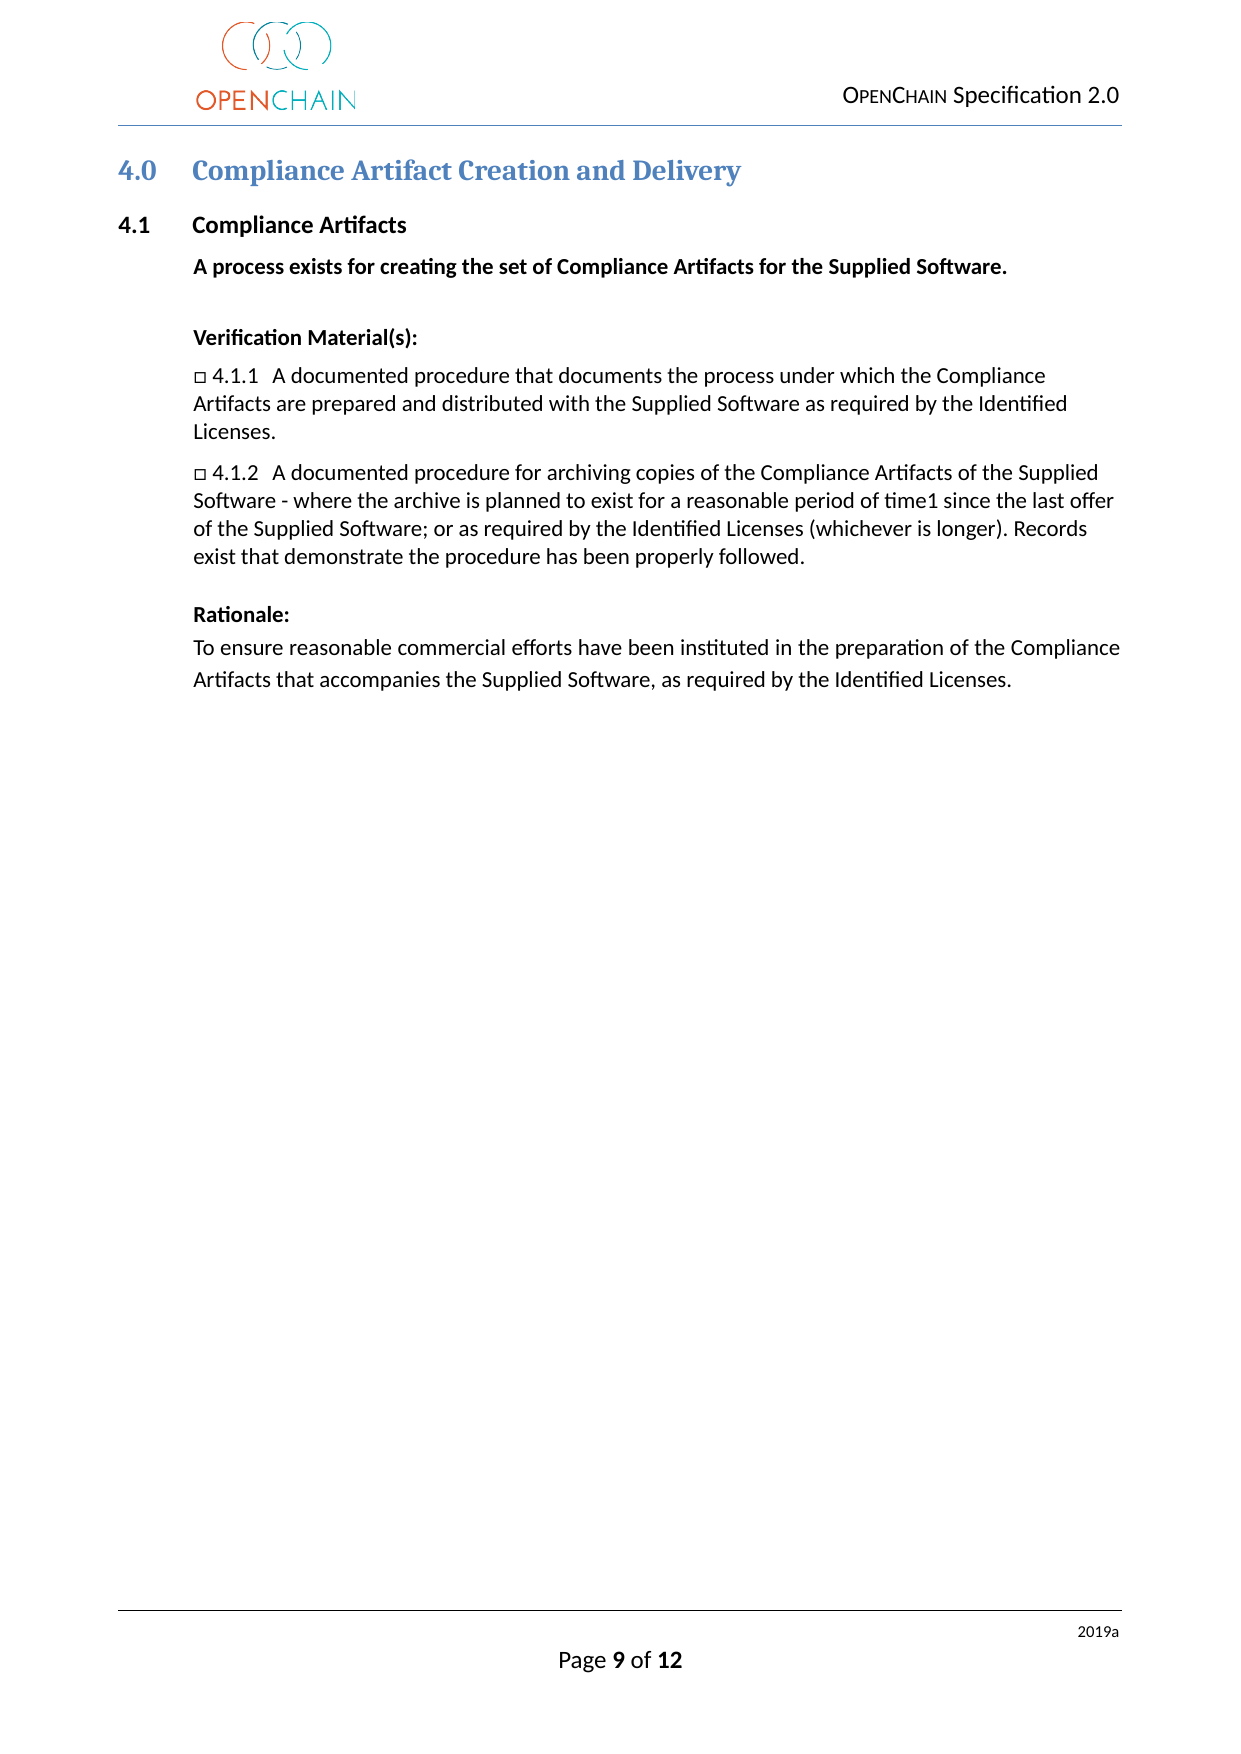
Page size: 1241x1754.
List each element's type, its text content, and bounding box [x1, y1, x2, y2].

title Verification Material(s): [193, 323, 1122, 351]
subtitle Compliance Artifacts [118, 209, 1122, 240]
picture [196, 22, 355, 111]
title Rationale: [193, 601, 1122, 628]
subtitle A documented procedure for archiving copies of the Compliance Artifacts of the Supplied Software - where the archive is planned to exist for a reasonable period of time1 since the last offer of the Supplied Software; or as required by the Identified Licenses (whichever is longer). Records exist that demonstrate the procedure has been properly followed. [193, 458, 1122, 570]
text A process exists for creating the set of Compliance Artifacts for the Supplied Software. [193, 252, 1122, 280]
subtitle Compliance Artifact Creation and Delivery [118, 154, 1122, 188]
subtitle A documented procedure that documents the process under which the Compliance Artifacts are prepared and distributed with the Supplied Software as required by the Identified Licenses. [193, 361, 1122, 445]
text To ensure reasonable commercial efforts have been instituted in the preparation of the Compliance Artifacts that accompanies the Supplied Software, as required by the Identified Licenses. [193, 633, 1122, 693]
